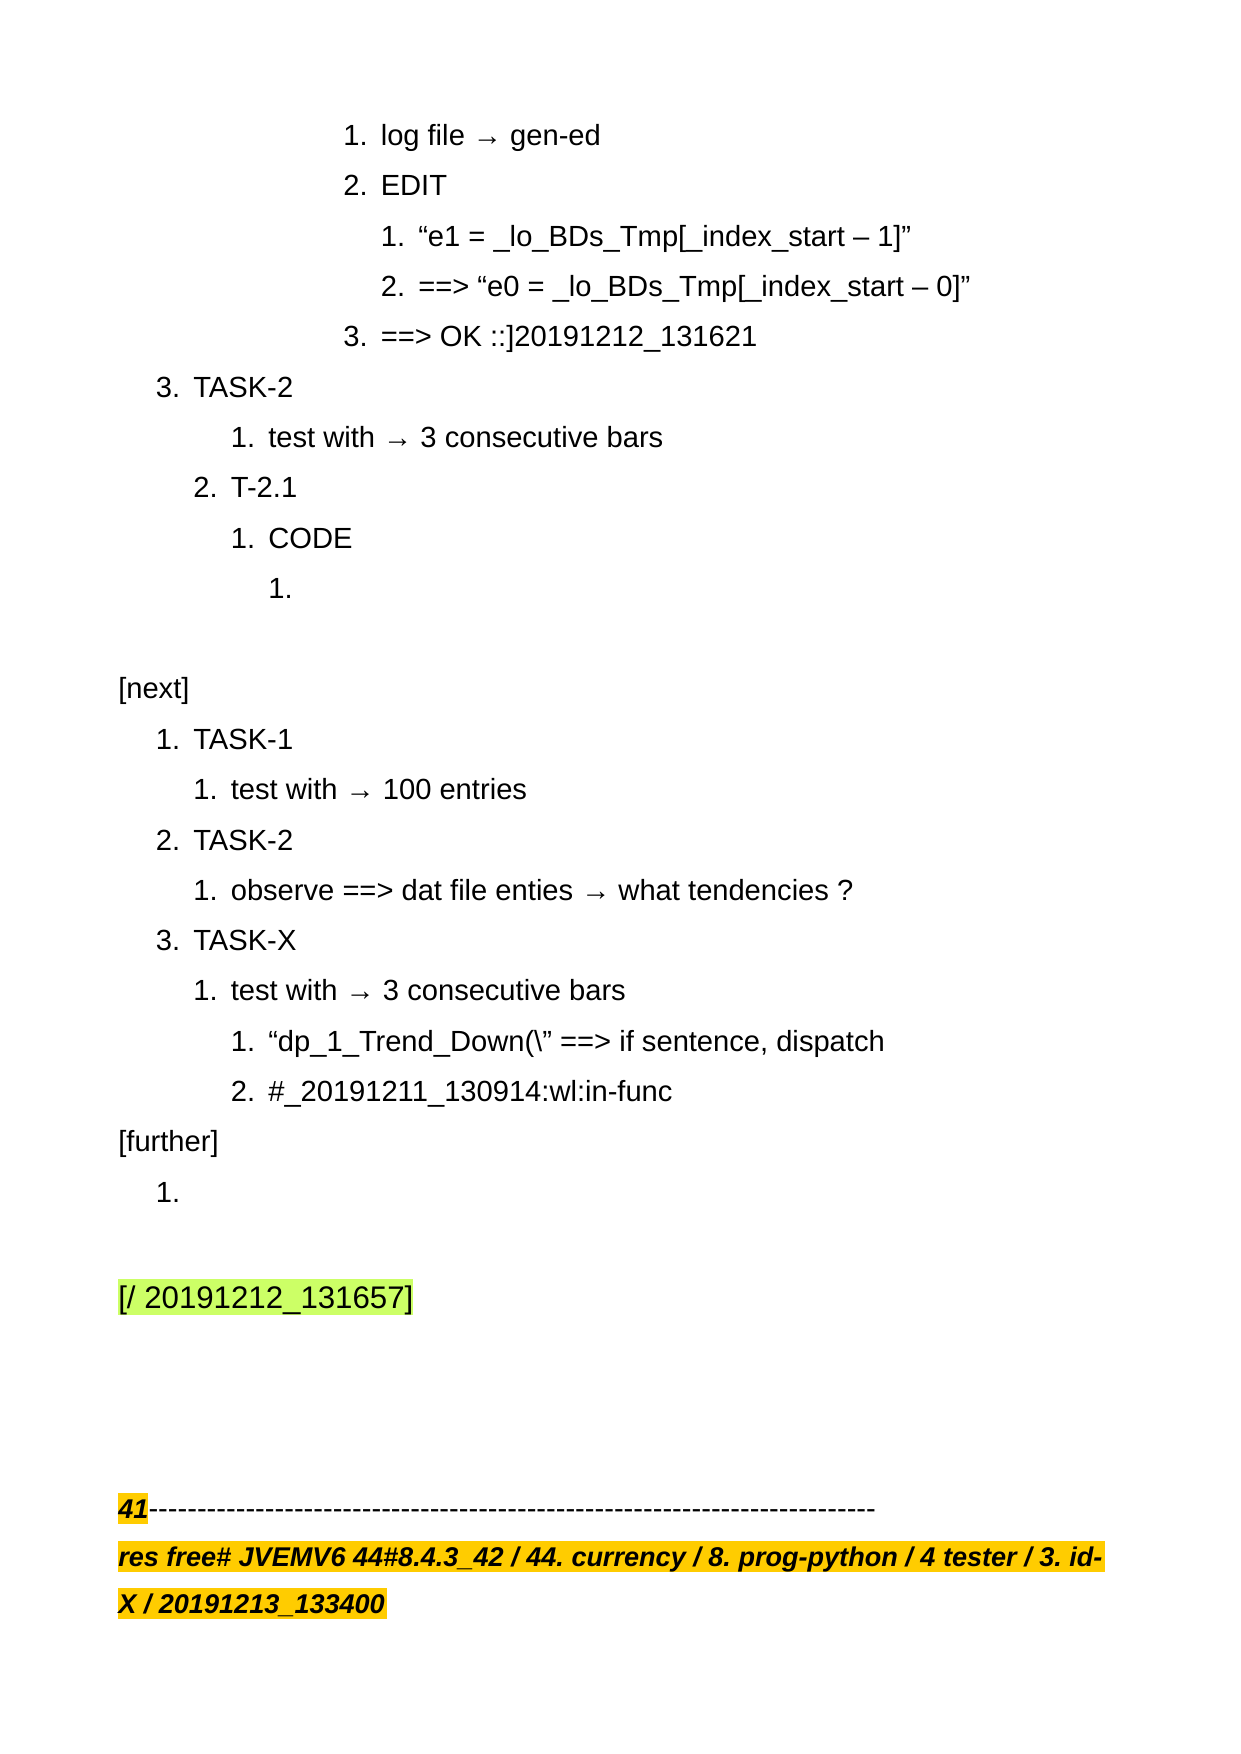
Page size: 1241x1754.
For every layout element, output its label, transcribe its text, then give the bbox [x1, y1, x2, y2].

text res free# JVEMV6 44#8.4.3_42 / 44. currency / 8. prog-python / 4 tester / 3. id-X / 20191213_133400 [118, 1541, 1122, 1619]
list test with → 100 entries [193, 772, 1122, 806]
list T-2.1 [193, 470, 1122, 504]
list log file → gen-ed [343, 118, 1122, 152]
list TASK-2 [156, 822, 1122, 856]
list TASK-X [156, 923, 1122, 957]
list TASK-1 [156, 722, 1122, 755]
list observe ==> dat file enties → what tendencies ? [193, 873, 1122, 906]
text 41--------------------------------------------------------------------------- [118, 1491, 1122, 1524]
text [/ 20191212_131657] [118, 1225, 1122, 1315]
list ==> OK ::]20191212_131621 [343, 319, 1122, 353]
list test with → 3 consecutive bars [193, 973, 1122, 1007]
text [next] [118, 672, 1122, 705]
list “e1 = _lo_BDs_Tmp[_index_start – 1]” [381, 219, 1122, 252]
text [further] [118, 1124, 1122, 1158]
list TASK-2 [156, 370, 1122, 403]
list CODE [231, 521, 1122, 554]
list #_20191211_130914:wl:in-func [231, 1074, 1122, 1108]
list “dp_1_Trend_Down(\” ==> if sentence, dispatch [231, 1024, 1122, 1057]
list ==> “e0 = _lo_BDs_Tmp[_index_start – 0]” [381, 269, 1122, 303]
list test with → 3 consecutive bars [231, 420, 1122, 453]
list EDIT [343, 168, 1122, 202]
